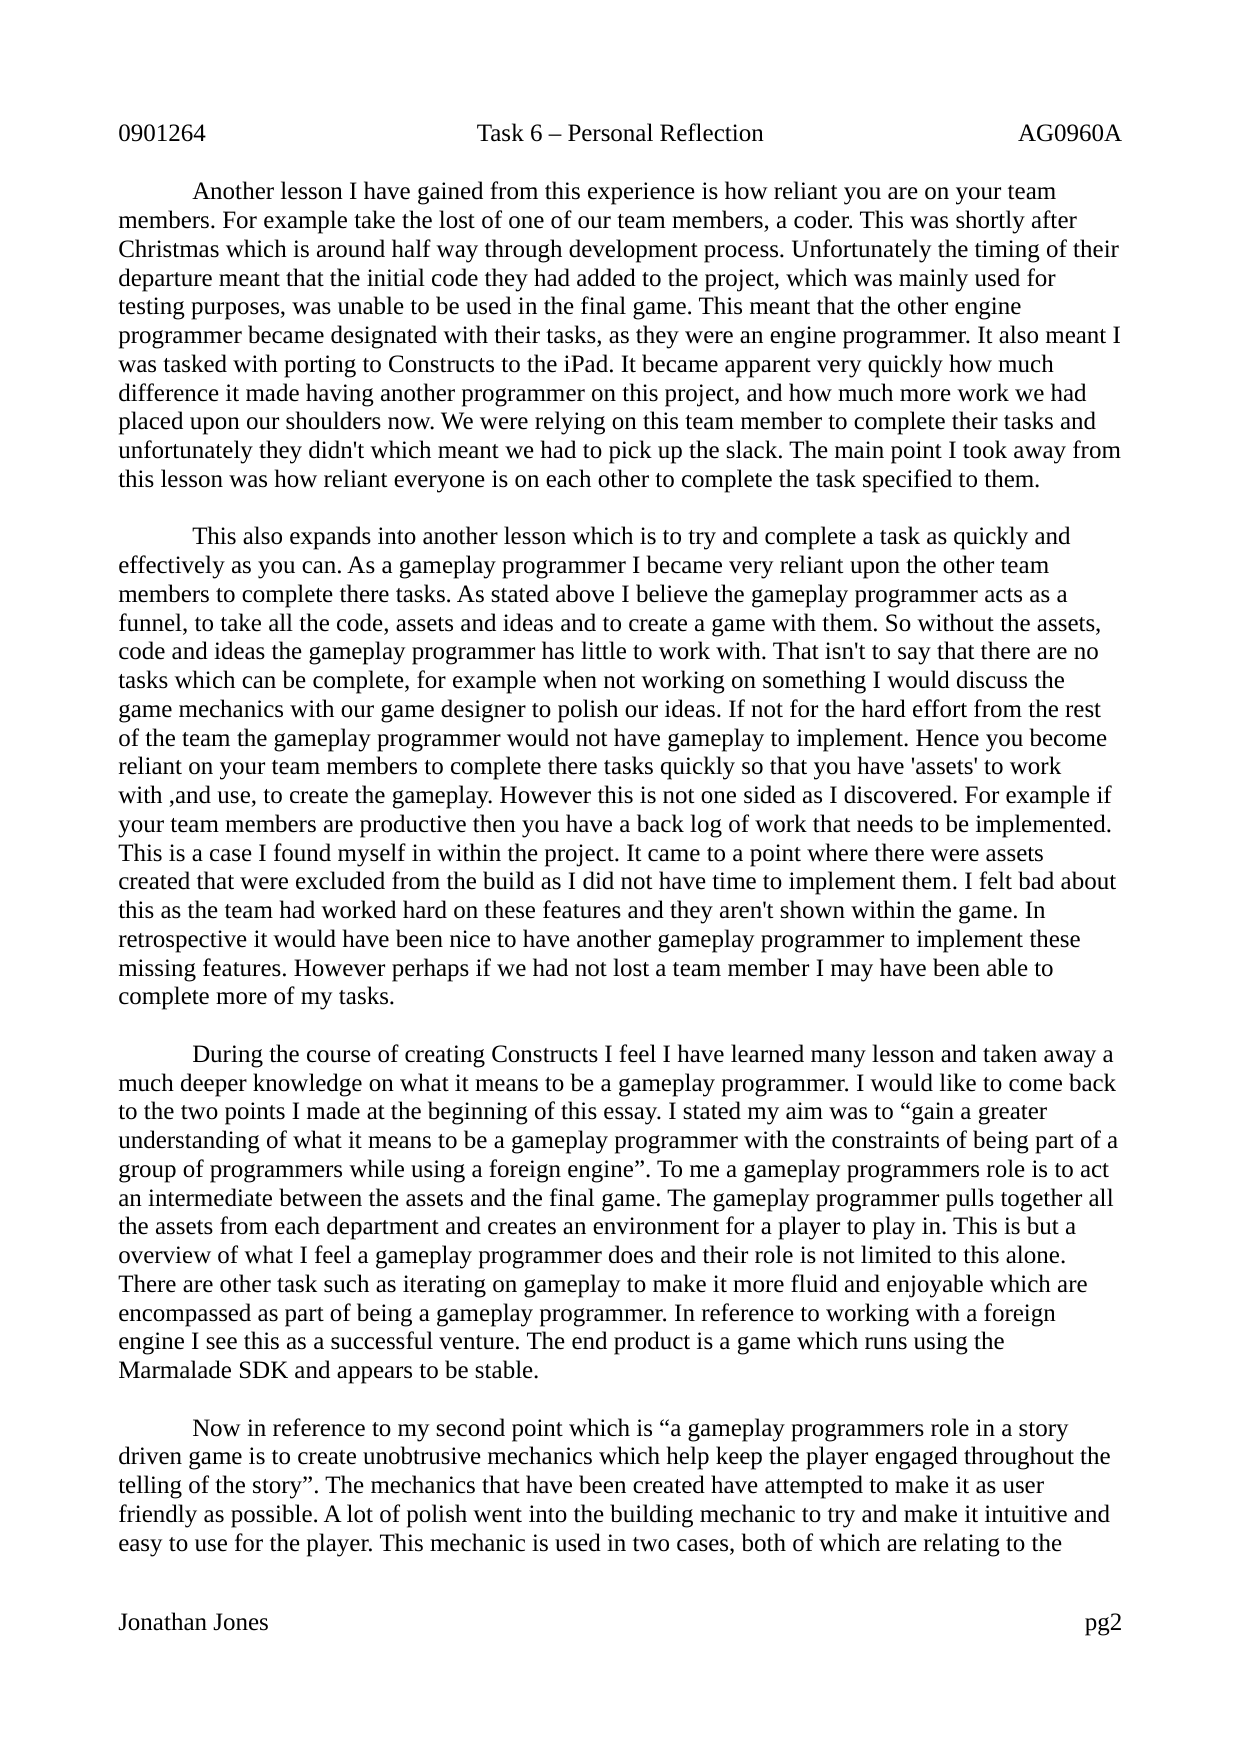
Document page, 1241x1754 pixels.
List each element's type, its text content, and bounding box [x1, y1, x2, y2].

text This also expands into another lesson which is to try and complete a task as quickly and effectively as you can. As a gameplay programmer I became very reliant upon the other team members to complete there tasks. As stated above I believe the gameplay programmer acts as a funnel, to take all the code, assets and ideas and to create a game with them. So without the assets, code and ideas the gameplay programmer has little to work with. That isn't to say that there are no tasks which can be complete, for example when not working on something I would discuss the game mechanics with our game designer to polish our ideas. If not for the hard effort from the rest of the team the gameplay programmer would not have gameplay to implement. Hence you become reliant on your team members to complete there tasks quickly so that you have 'assets' to work with ,and use, to create the gameplay. However this is not one sided as I discovered. For example if your team members are productive then you have a back log of work that needs to be implemented. This is a case I found myself in within the project. It came to a point where there were assets created that were excluded from the build as I did not have time to implement them. I felt bad about this as the team had worked hard on these features and they aren't shown within the game. In retrospective it would have been nice to have another gameplay programmer to implement these missing features. However perhaps if we had not lost a team member I may have been able to complete more of my tasks. [118, 521, 1122, 1010]
text Another lesson I have gained from this experience is how reliant you are on your team members. For example take the lost of one of our team members, a coder. This was shortly after Christmas which is around half way through development process. Unfortunately the timing of their departure meant that the initial code they had added to the project, which was mainly used for testing purposes, was unable to be used in the final game. This meant that the other engine programmer became designated with their tasks, as they were an engine programmer. It also meant I was tasked with porting to Constructs to the iPad. It became apparent very quickly how much difference it made having another programmer on this project, and how much more work we had placed upon our shoulders now. We were relying on this team member to complete their tasks and unfortunately they didn't which meant we had to pick up the slack. The main point I took away from this lesson was how reliant everyone is on each other to complete the task specified to them. [118, 176, 1122, 493]
text Now in reference to my second point which is “a gameplay programmers role in a story driven game is to create unobtrusive mechanics which help keep the player engaged throughout the telling of the story”. The mechanics that have been created have attempted to make it as user friendly as possible. A lot of polish went into the building mechanic to try and make it intuitive and easy to use for the player. This mechanic is used in two cases, both of which are relating to the [118, 1413, 1122, 1556]
text During the course of creating Constructs I feel I have learned many lesson and taken away a much deeper knowledge on what it means to be a gameplay programmer. I would like to come back to the two points I made at the beginning of this essay. I stated my aim was to “gain a greater understanding of what it means to be a gameplay programmer with the constraints of being part of a group of programmers while using a foreign engine”. To me a gameplay programmers role is to act an intermediate between the assets and the final game. The gameplay programmer pulls together all the assets from each department and creates an environment for a player to play in. This is but a overview of what I feel a gameplay programmer does and their role is not limited to this alone. There are other task such as iterating on gameplay to make it more fluid and enjoyable which are encompassed as part of being a gameplay programmer. In reference to working with a foreign engine I see this as a successful venture. The end product is a game which runs using the Marmalade SDK and appears to be stable. [118, 1039, 1122, 1384]
